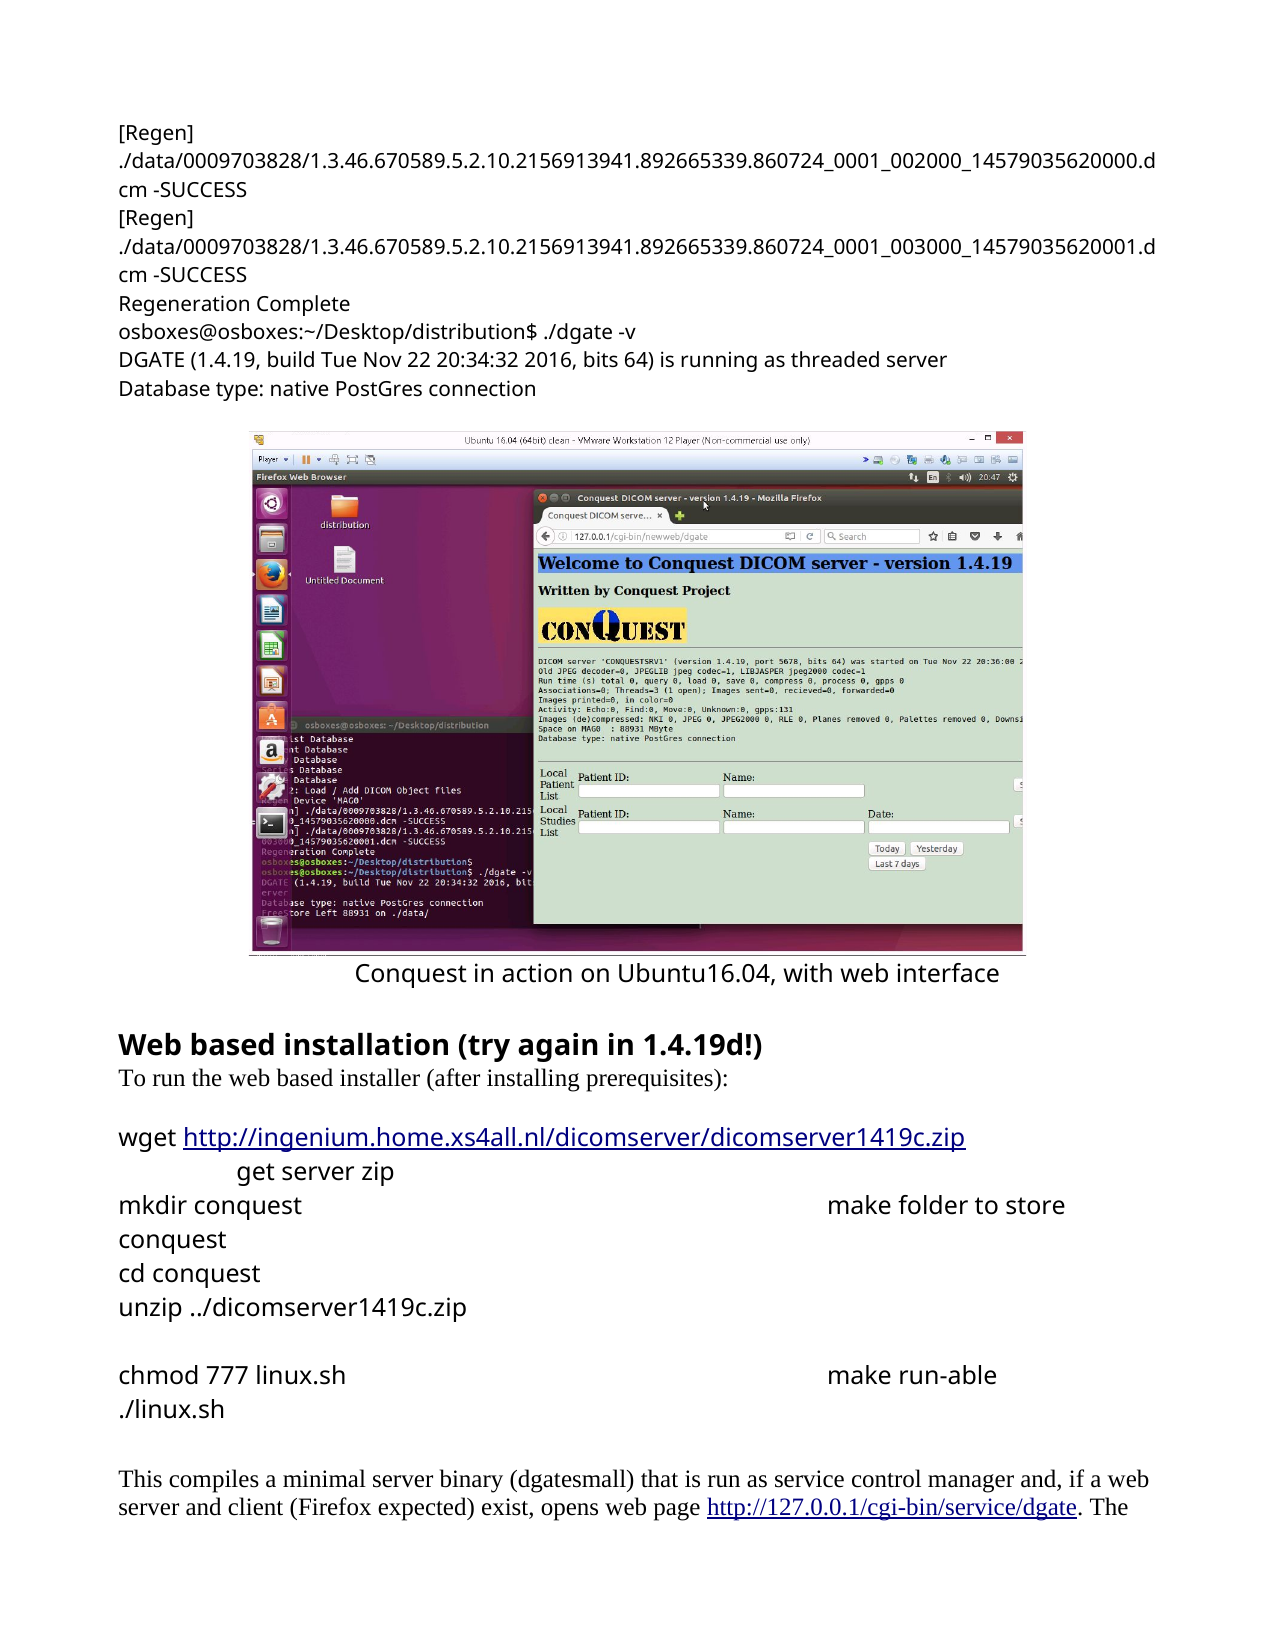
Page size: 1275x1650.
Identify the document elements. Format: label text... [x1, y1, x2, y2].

text To run the web based installer (after installing prerequisites): [118, 1064, 1157, 1092]
text chmod 777 linux.sh make run-able [118, 1358, 1157, 1392]
text Database type: native PostGres connection [118, 374, 1157, 402]
text osboxes@osboxes:~/Desktop/distribution$ ./dgate -v [118, 317, 1157, 346]
text Conquest in action on Ubuntu16.04, with web interface [118, 431, 1157, 990]
text This compiles a minimal server binary (dgatesmall) that is run as service control manager and, if a web server and client (Firefox expected) exist, opens web page http://127.0.0.1/cgi-bin/service/dgate. The [118, 1466, 1157, 1521]
text unzip ../dicomserver1419c.zip [118, 1289, 1157, 1324]
text mkdir conquest make folder to store conquest [118, 1187, 1157, 1256]
text [Regen] ./data/0009703828/1.3.46.670589.5.2.10.2156913941.892665339.860724_0001_002000_14579035620000.dcm -SUCCESS [118, 118, 1157, 203]
text Regeneration Complete [118, 289, 1157, 317]
text wget http://ingenium.home.xs4all.nl/dicomserver/dicomserver1419c.zip get server zip [118, 1119, 1157, 1187]
text [Regen] ./data/0009703828/1.3.46.670589.5.2.10.2156913941.892665339.860724_0001_003000_14579035620001.dcm -SUCCESS [118, 203, 1157, 289]
picture [248, 431, 1027, 956]
text cd conquest [118, 1256, 1157, 1289]
text DGATE (1.4.19, build Tue Nov 22 20:34:32 2016, bits 64) is running as threaded server [118, 346, 1157, 374]
text ./linux.sh [118, 1392, 1157, 1426]
text Web based installation (try again in 1.4.19d!) [118, 1024, 1157, 1064]
